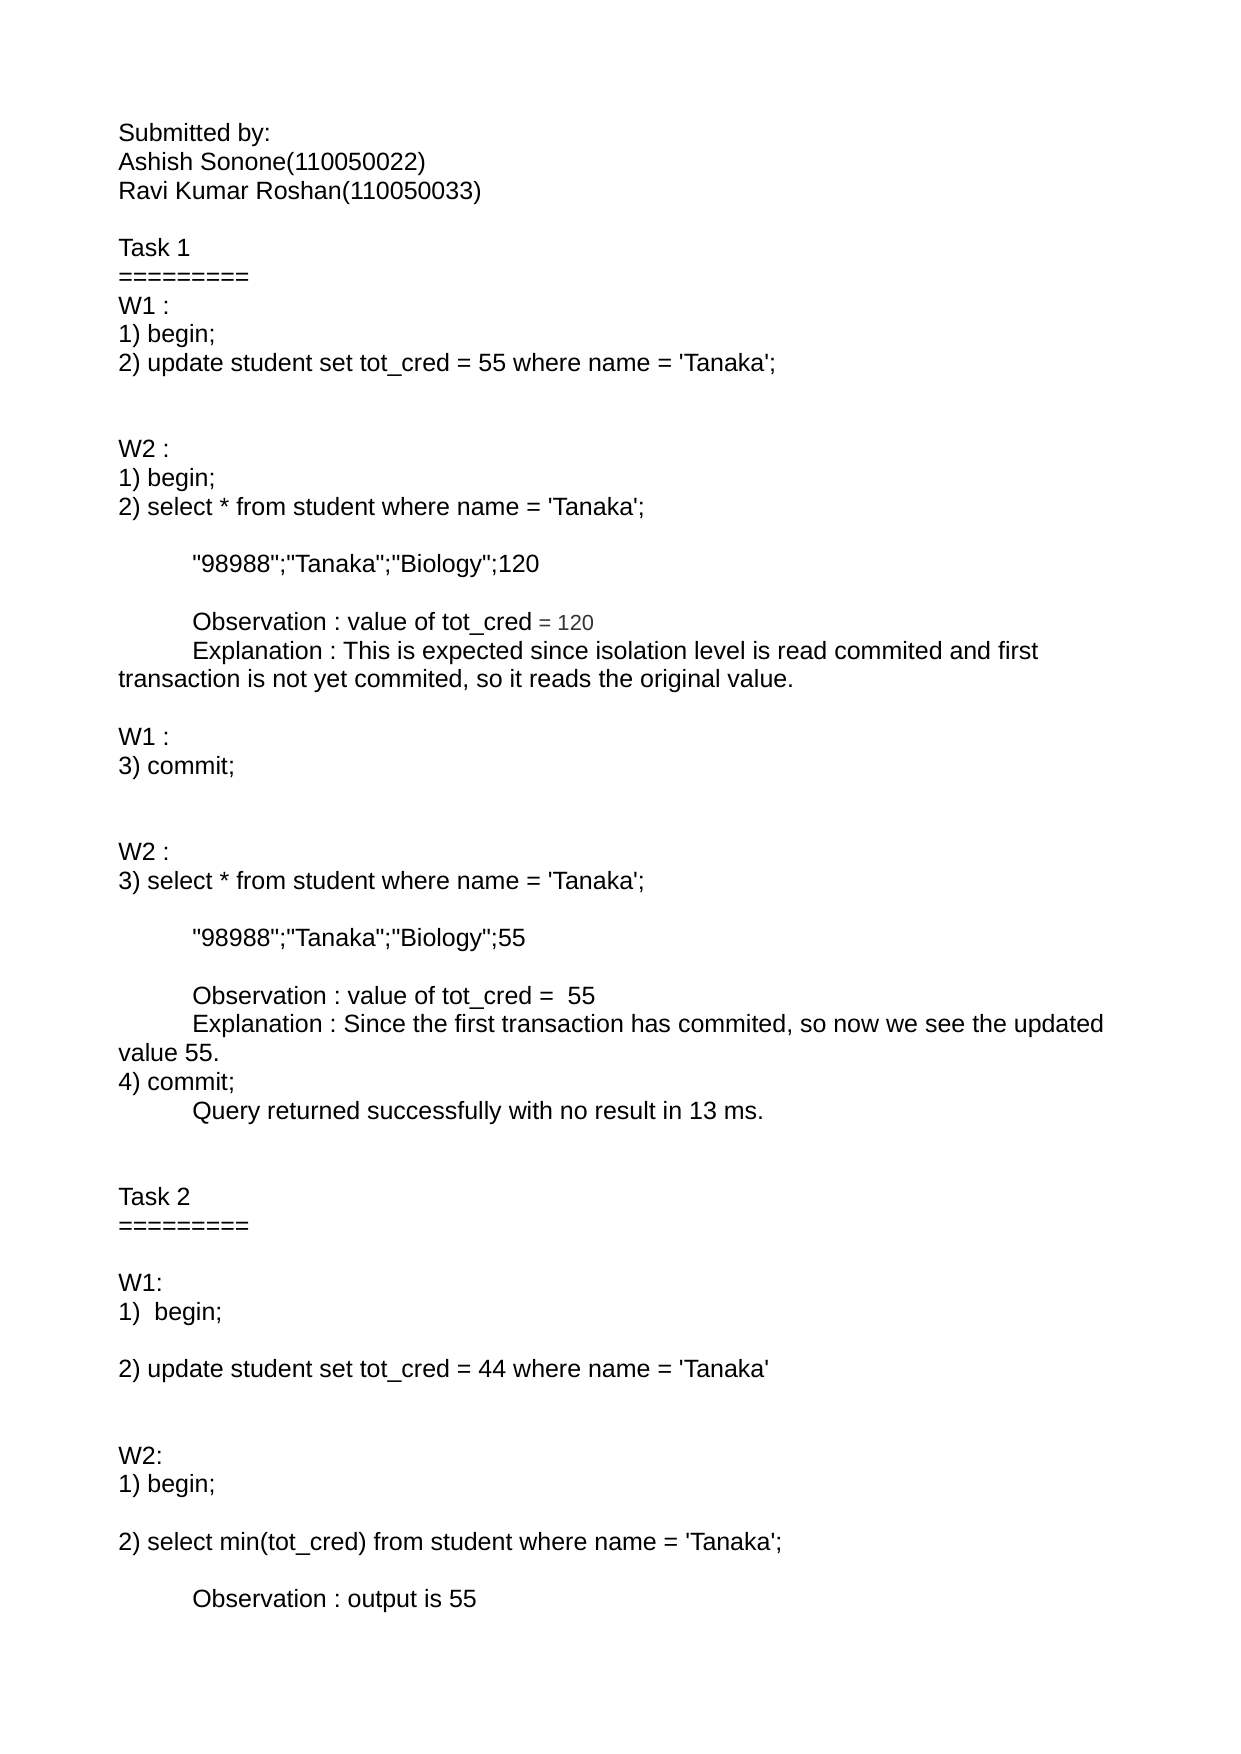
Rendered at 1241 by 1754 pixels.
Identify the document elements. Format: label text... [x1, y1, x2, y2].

text Ashish Sonone(110050022) [118, 147, 1122, 176]
text Ravi Kumar Roshan(110050033) [118, 176, 1122, 204]
text W2: [118, 1441, 1122, 1469]
text 4) commit; [118, 1067, 1122, 1096]
text 2) update student set tot_cred = 44 where name = 'Tanaka' [118, 1354, 1122, 1383]
text Task 2 [118, 1182, 1122, 1211]
text W2 : [118, 434, 1122, 463]
text 2) select * from student where name = 'Tanaka'; [118, 492, 1122, 521]
text "98988";"Tanaka";"Biology";120 [118, 549, 1122, 578]
text Explanation : This is expected since isolation level is read commited and first transaction is not yet commited, so it reads the original value. [118, 636, 1122, 693]
text ========= [118, 1211, 1122, 1239]
text 3) select * from student where name = 'Tanaka'; [118, 866, 1122, 894]
text Submitted by: [118, 118, 1122, 147]
text 2) update student set tot_cred = 55 where name = 'Tanaka'; [118, 348, 1122, 377]
text 2) select min(tot_cred) from student where name = 'Tanaka'; [118, 1527, 1122, 1556]
text Task 1 [118, 233, 1122, 262]
text 1) begin; [118, 319, 1122, 348]
text W1: [118, 1268, 1122, 1297]
text ========= [118, 262, 1122, 291]
text W1 : [118, 291, 1122, 319]
text Observation : output is 55 [118, 1584, 1122, 1613]
text 1) begin; [118, 463, 1122, 492]
text Observation : value of tot_cred = 55 [118, 981, 1122, 1009]
text Query returned successfully with no result in 13 ms. [118, 1096, 1122, 1124]
text "98988";"Tanaka";"Biology";55 [118, 923, 1122, 952]
text Observation : value of tot_cred = 120 [118, 607, 1122, 636]
text 3) commit; [118, 751, 1122, 779]
text 1) begin; [118, 1297, 1122, 1326]
text 1) begin; [118, 1469, 1122, 1498]
text W1 : [118, 722, 1122, 751]
text W2 : [118, 837, 1122, 866]
text Explanation : Since the first transaction has commited, so now we see the updated value 55. [118, 1009, 1122, 1067]
